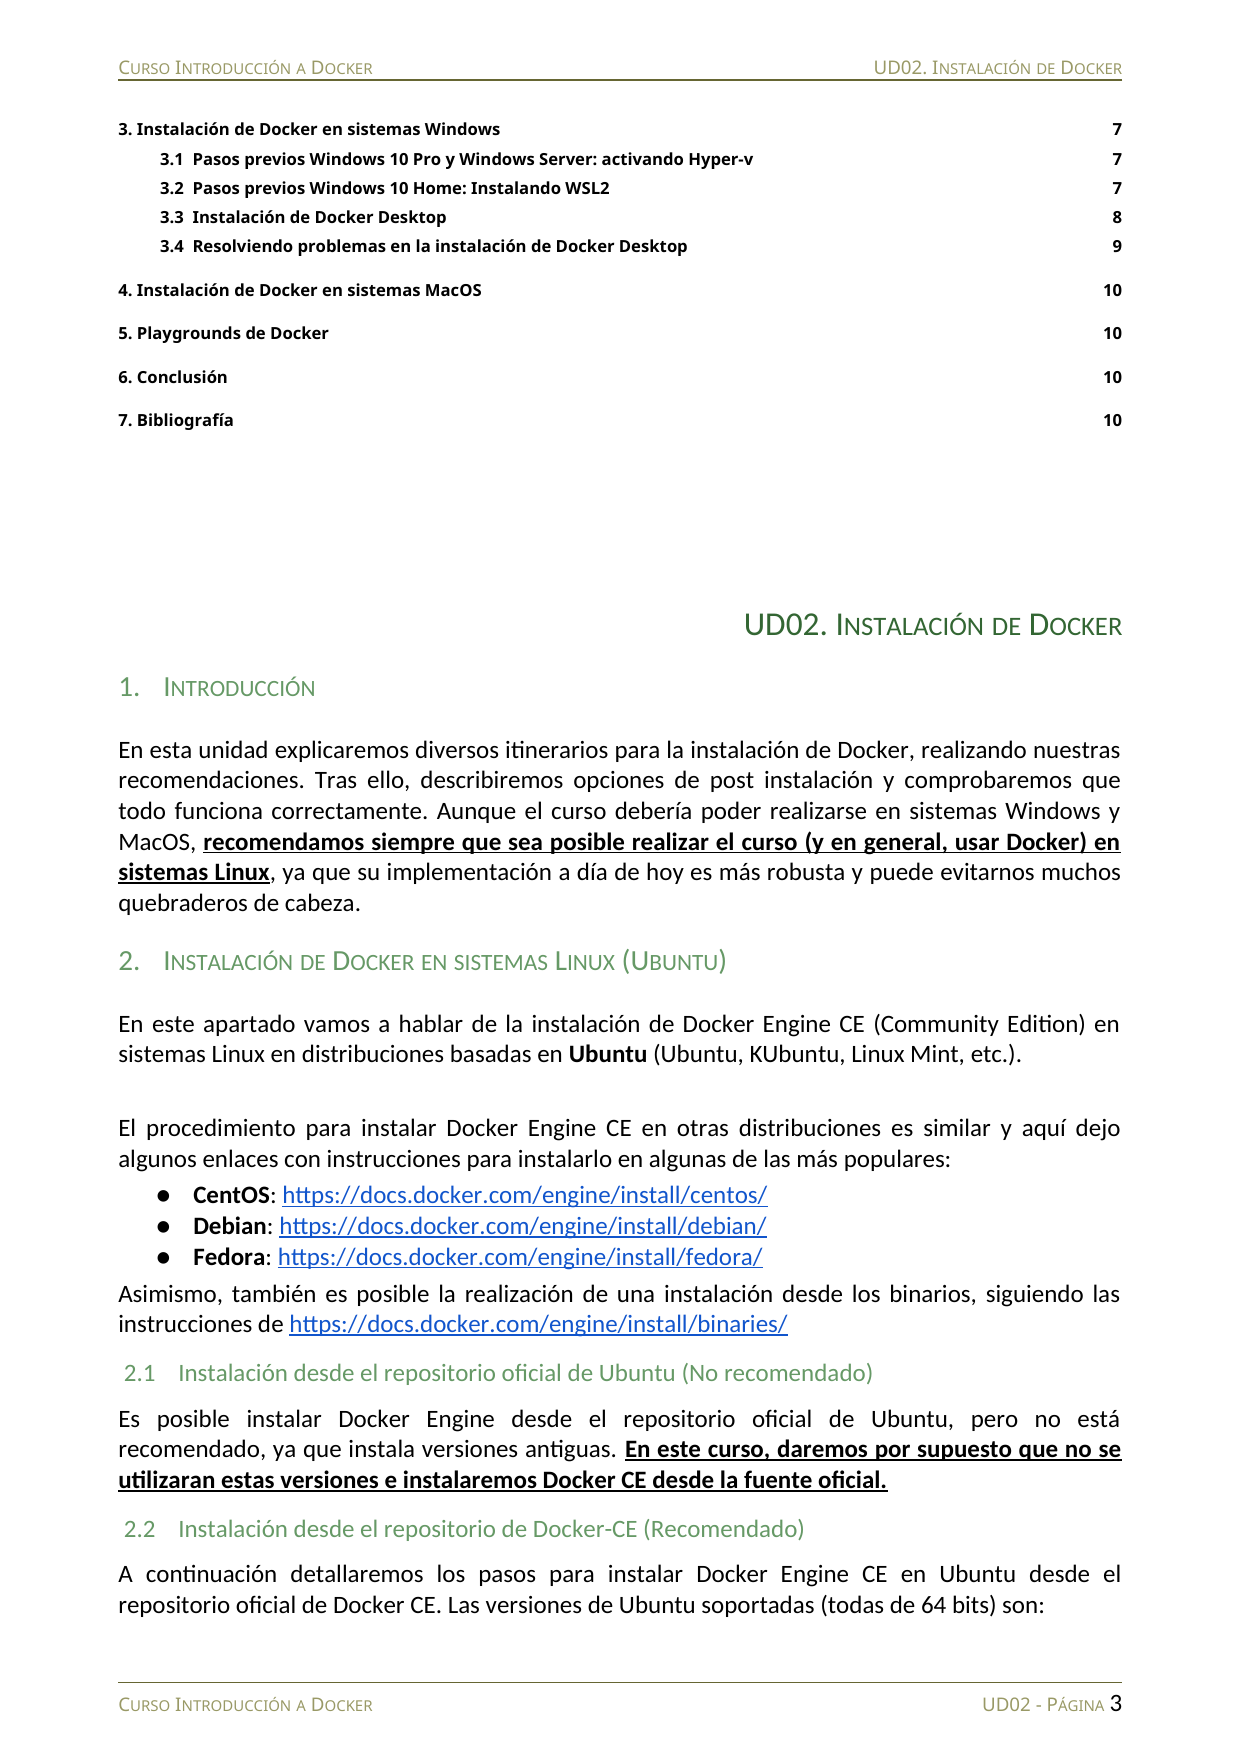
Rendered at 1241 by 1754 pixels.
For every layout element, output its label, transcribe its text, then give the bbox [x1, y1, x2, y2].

text 3.3 Instalación de Docker Desktop 8 [156, 206, 1122, 228]
subtitle Instalación de Docker en sistemas Linux (Ubuntu) [118, 942, 1122, 978]
text 6. Conclusión 10 [118, 365, 1122, 388]
subtitle Instalación desde el repositorio de Docker-CE (Recomendado) [118, 1513, 1122, 1544]
text El procedimiento para instalar Docker Engine CE en otras distribuciones es similar y aquí dejo algunos enlaces con instrucciones para instalarlo en algunas de las más populares: [118, 1112, 1122, 1173]
text UD02. Instalación de Docker [118, 603, 1122, 643]
text En esta unidad explicaremos diversos itinerarios para la instalación de Docker, realizando nuestras recomendaciones. Tras ello, describiremos opciones de post instalación y comprobaremos que todo funciona correctamente. Aunque el curso debería poder realizarse en sistemas Windows y MacOS, recomendamos siempre que sea posible realizar el curso (y en general, usar Docker) en sistemas Linux, ya que su implementación a día de hoy es más robusta y puede evitarnos muchos quebraderos de cabeza. [118, 734, 1122, 917]
list Debian: https://docs.docker.com/engine/install/debian/ [156, 1210, 1122, 1241]
text Asimismo, también es posible la realización de una instalación desde los binarios, siguiendo las instrucciones de https://docs.docker.com/engine/install/binaries/ [118, 1278, 1122, 1339]
list Fedora: https://docs.docker.com/engine/install/fedora/ [156, 1241, 1122, 1271]
text 3.4 Resolviendo problemas en la instalación de Docker Desktop 9 [156, 235, 1122, 257]
list CentOS: https://docs.docker.com/engine/install/centos/ [156, 1180, 1122, 1210]
text 5. Playgrounds de Docker 10 [118, 322, 1122, 344]
text 4. Instalación de Docker en sistemas MacOS 10 [118, 278, 1122, 301]
text 3.2 Pasos previos Windows 10 Home: Instalando WSL2 7 [156, 176, 1122, 199]
subtitle Introducción [118, 668, 1122, 704]
text En este apartado vamos a hablar de la instalación de Docker Engine CE (Community Edition) en sistemas Linux en distribuciones basadas en Ubuntu (Ubuntu, KUbuntu, Linux Mint, etc.). [118, 1008, 1122, 1069]
text 3.1 Pasos previos Windows 10 Pro y Windows Server: activando Hyper-v 7 [156, 147, 1122, 170]
subtitle Instalación desde el repositorio oficial de Ubuntu (No recomendado) [118, 1358, 1122, 1388]
text A continuación detallaremos los pasos para instalar Docker Engine CE en Ubuntu desde el repositorio oficial de Docker CE. Las versiones de Ubuntu soportadas (todas de 64 bits) son: [118, 1559, 1122, 1620]
text 7. Bibliografía 10 [118, 409, 1122, 432]
text Es posible instalar Docker Engine desde el repositorio oficial de Ubuntu, pero no está recomendado, ya que instala versiones antiguas. En este curso, daremos por supuesto que no se utilizaran estas versiones e instalaremos Docker CE desde la fuente oficial. [118, 1403, 1122, 1494]
text 3. Instalación de Docker en sistemas Windows 7 [118, 118, 1122, 141]
